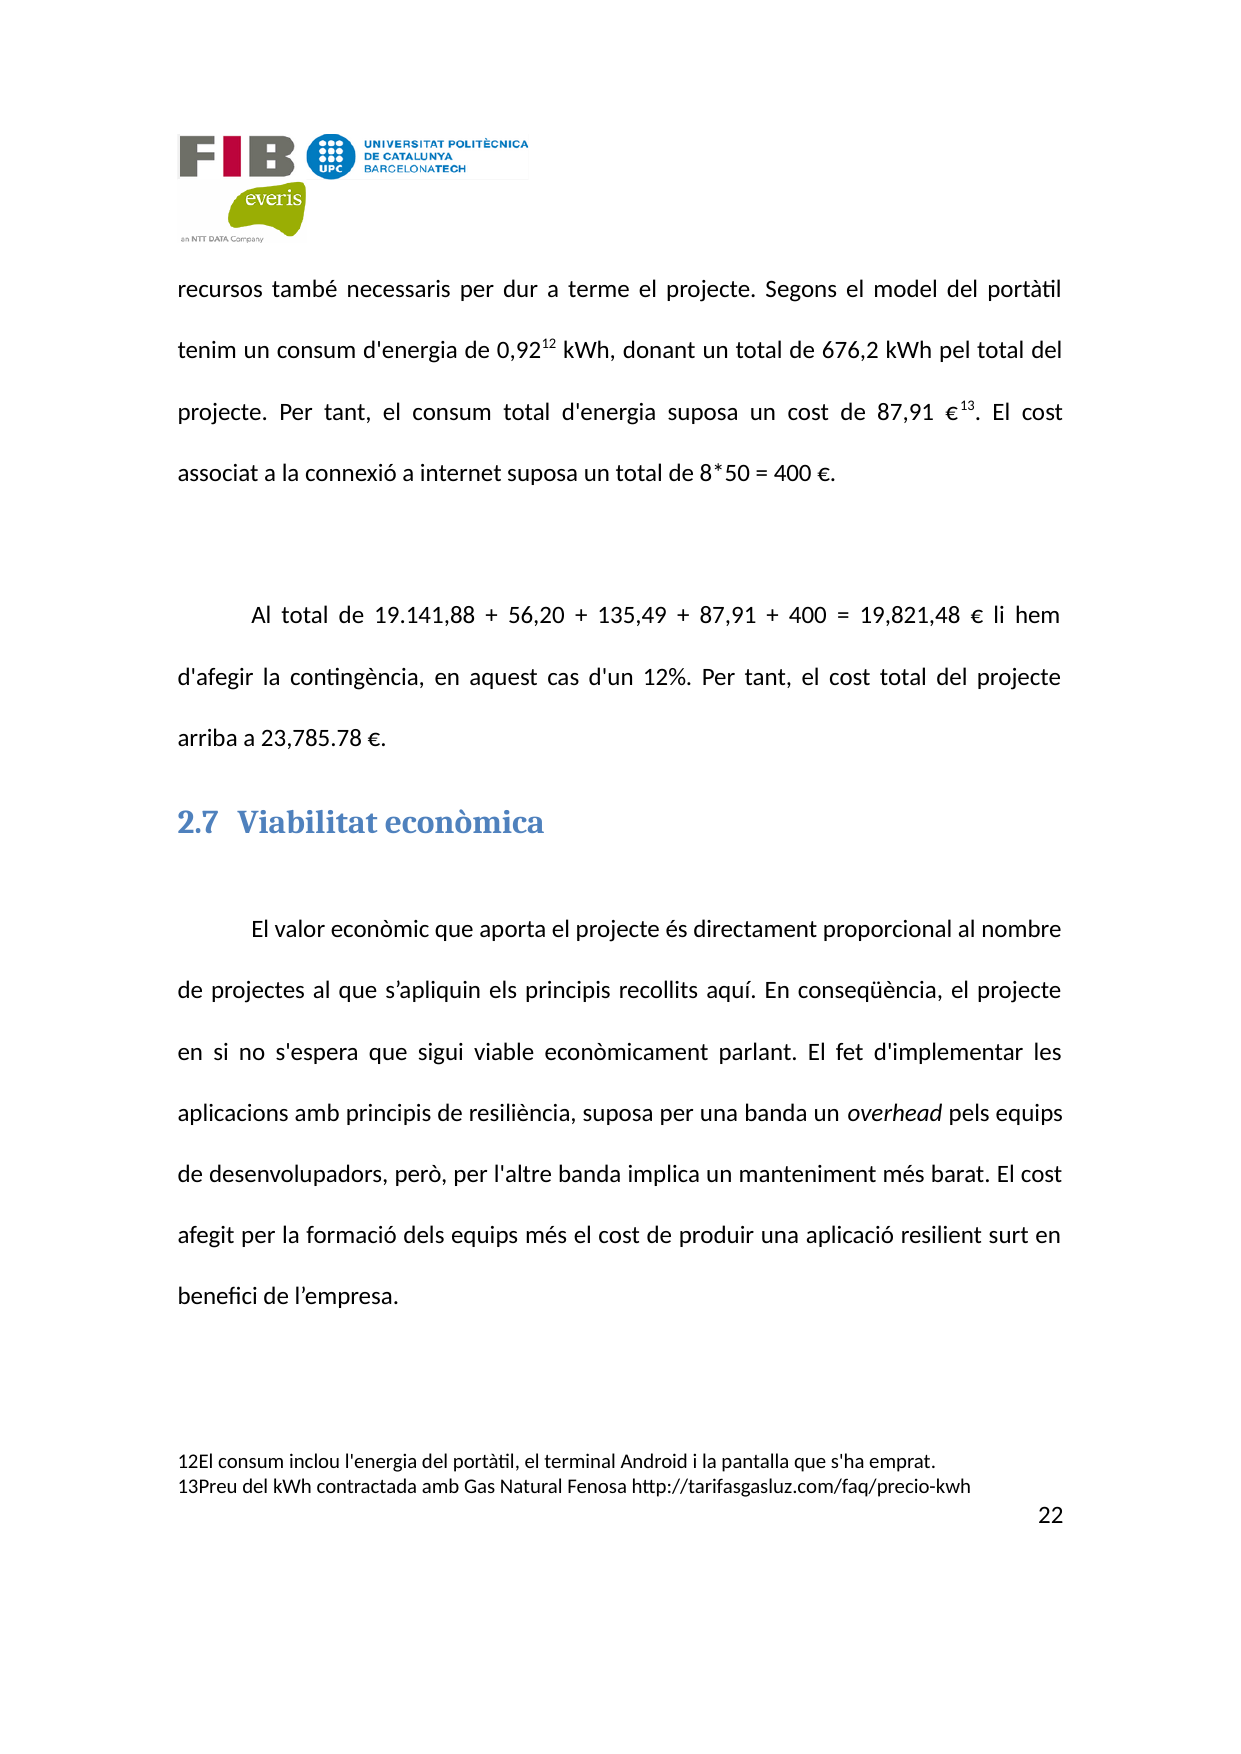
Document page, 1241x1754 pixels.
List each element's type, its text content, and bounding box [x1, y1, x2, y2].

text Preu del kWh contractada amb Gas Natural Fenosa http://tarifasgasluz.com/faq/precio-kwh [177, 1473, 1063, 1499]
picture [177, 134, 529, 243]
text El consum inclou l'energia del portàtil, el terminal Android i la pantalla que s'ha emprat. [177, 1448, 1063, 1473]
subtitle Viabilitat econòmica [177, 803, 1063, 842]
text Al total de 19.141,88 + 56,20 + 135,49 + 87,91 + 400 = 19,821,48 € li hem d'afegir la contingència, en aquest cas d'un 12%. Per tant, el cost total del projecte arriba a 23,785.78 €. [177, 599, 1063, 752]
text El valor econòmic que aporta el projecte és directament proporcional al nombre de projectes al que s’apliquin els principis recollits aquí. En conseqüència, el projecte en si no s'espera que sigui viable econòmicament parlant. El fet d'implementar les aplicacions amb principis de resiliència, suposa per una banda un overhead pels equips de desenvolupadors, però, per l'altre banda implica un manteniment més barat. El cost afegit per la formació dels equips més el cost de produir una aplicació resilient surt en benefici de l’empresa. [177, 913, 1063, 1310]
text recursos també necessaris per dur a terme el projecte. Segons el model del portàtil tenim un consum d'energia de 0,92 kWh, donant un total de 676,2 kWh pel total del projecte. Per tant, el consum total d'energia suposa un cost de 87,91 €. El cost associat a la connexió a internet suposa un total de 8*50 = 400 €. [177, 273, 1063, 487]
